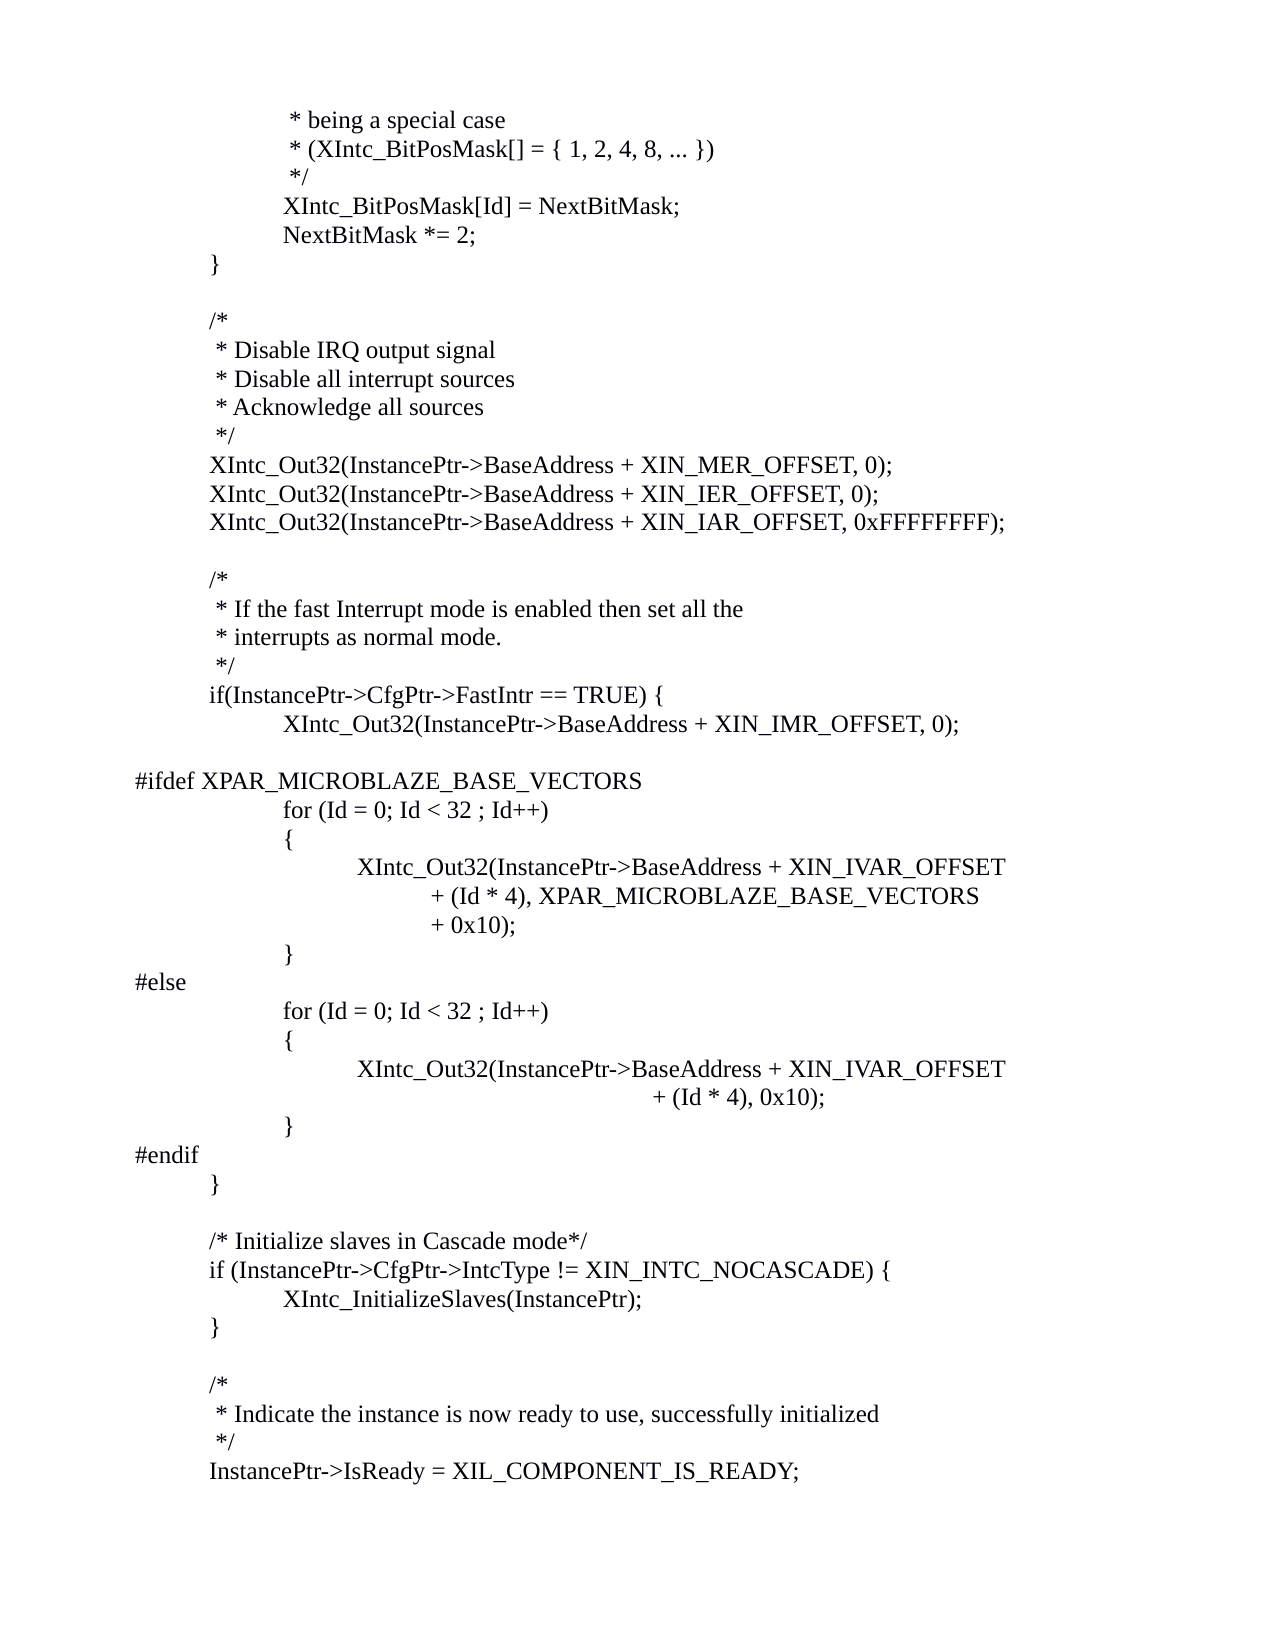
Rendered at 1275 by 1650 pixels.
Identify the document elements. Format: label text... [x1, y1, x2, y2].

text */ [135, 651, 1125, 680]
text * Disable IRQ output signal [135, 335, 1125, 364]
text } [135, 939, 1125, 967]
text * interrupts as normal mode. [135, 622, 1125, 651]
text /* Initialize slaves in Cascade mode*/ [135, 1226, 1125, 1255]
text * If the fast Interrupt mode is enabled then set all the [135, 594, 1125, 622]
text * Acknowledge all sources [135, 392, 1125, 421]
text */ [135, 162, 1125, 191]
text #else [135, 967, 1125, 996]
text XIntc_Out32(InstancePtr->BaseAddress + XIN_IAR_OFFSET, 0xFFFFFFFF); [135, 507, 1125, 536]
text * Indicate the instance is now ready to use, successfully initialized [135, 1399, 1125, 1427]
text } [135, 249, 1125, 277]
text for (Id = 0; Id < 32 ; Id++) [135, 795, 1125, 824]
text if (InstancePtr->CfgPtr->IntcType != XIN_INTC_NOCASCADE) { [135, 1255, 1125, 1284]
text } [135, 1111, 1125, 1140]
text XIntc_Out32(InstancePtr->BaseAddress + XIN_IVAR_OFFSET [135, 1054, 1125, 1082]
text /* [135, 1370, 1125, 1399]
text + 0x10); [135, 910, 1125, 939]
text + (Id * 4), 0x10); [135, 1082, 1125, 1111]
text InstancePtr->IsReady = XIL_COMPONENT_IS_READY; [135, 1456, 1125, 1485]
text * Disable all interrupt sources [135, 364, 1125, 392]
text { [135, 824, 1125, 852]
text /* [135, 565, 1125, 594]
text if(InstancePtr->CfgPtr->FastIntr == TRUE) { [135, 680, 1125, 709]
text XIntc_Out32(InstancePtr->BaseAddress + XIN_IER_OFFSET, 0); [135, 479, 1125, 507]
text #endif [135, 1140, 1125, 1169]
text XIntc_Out32(InstancePtr->BaseAddress + XIN_MER_OFFSET, 0); [135, 450, 1125, 479]
text NextBitMask *= 2; [135, 220, 1125, 249]
text } [135, 1169, 1125, 1197]
text + (Id * 4), XPAR_MICROBLAZE_BASE_VECTORS [135, 881, 1125, 910]
text XIntc_Out32(InstancePtr->BaseAddress + XIN_IMR_OFFSET, 0); [135, 709, 1125, 737]
text */ [135, 421, 1125, 450]
text XIntc_BitPosMask[Id] = NextBitMask; [135, 191, 1125, 220]
text { [135, 1025, 1125, 1054]
text } [135, 1312, 1125, 1341]
text /* [135, 306, 1125, 335]
text #ifdef XPAR_MICROBLAZE_BASE_VECTORS [135, 766, 1125, 795]
text */ [135, 1427, 1125, 1456]
text for (Id = 0; Id < 32 ; Id++) [135, 996, 1125, 1025]
text XIntc_Out32(InstancePtr->BaseAddress + XIN_IVAR_OFFSET [135, 852, 1125, 881]
text * being a special case [135, 105, 1125, 134]
text * (XIntc_BitPosMask[] = { 1, 2, 4, 8, ... }) [135, 134, 1125, 162]
text XIntc_InitializeSlaves(InstancePtr); [135, 1284, 1125, 1312]
